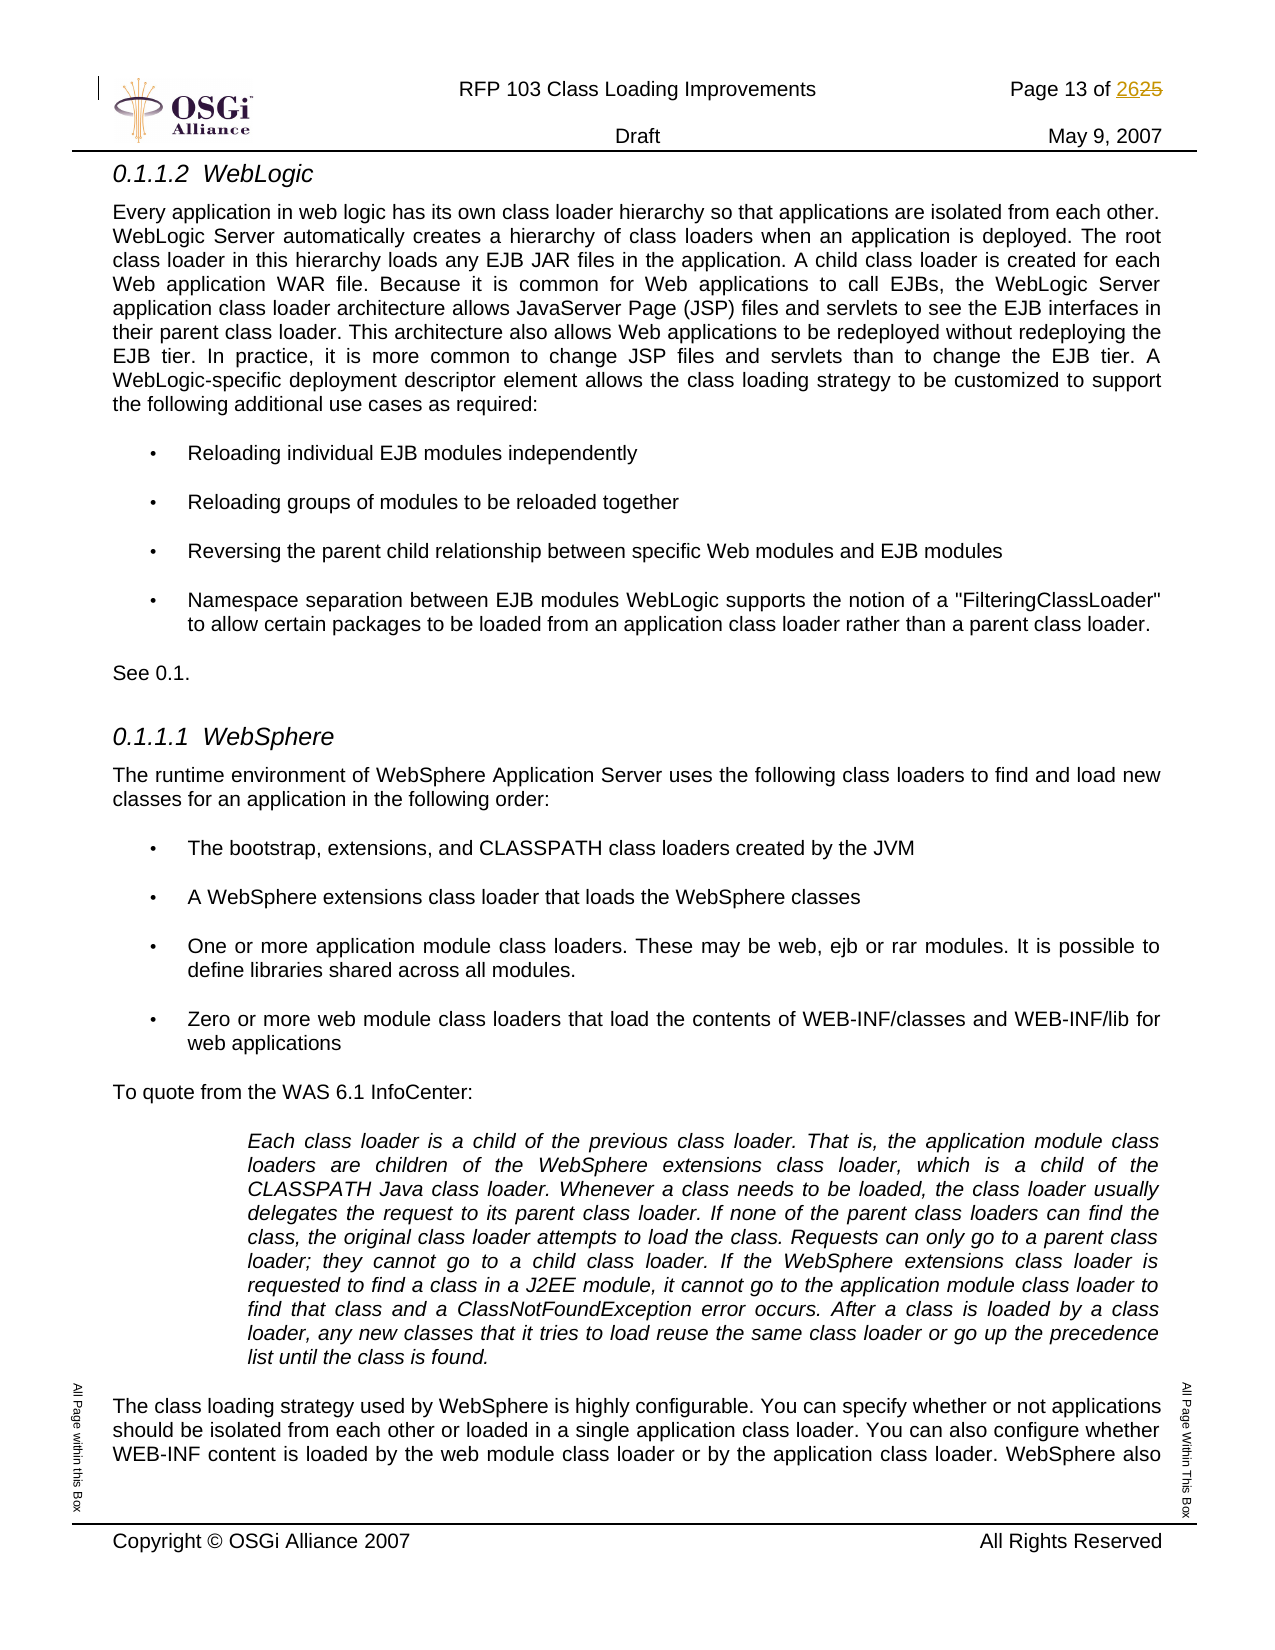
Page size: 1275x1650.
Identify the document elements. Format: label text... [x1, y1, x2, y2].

subtitle WebSphere [112, 722, 1162, 751]
text Each class loader is a child of the previous class loader. That is, the application module class loaders are children of the WebSphere extensions class loader, which is a child of the CLASSPATH Java class loader. Whenever a class needs to be loaded, the class loader usually delegates the request to its parent class loader. If none of the parent class loaders can find the class, the original class loader attempts to load the class. Requests can only go to a parent class loader; they cannot go to a child class loader. If the WebSphere extensions class loader is requested to find a class in a J2EE module, it cannot go to the application module class loader to find that class and a ClassNotFoundException error occurs. After a class is loaded by a class loader, any new classes that it tries to load reuse the same class loader or go up the precedence list until the class is found. [247, 1129, 1162, 1368]
text The runtime environment of WebSphere Application Server uses the following class loaders to find and load new classes for an application in the following order: [112, 763, 1162, 811]
picture [114, 78, 254, 143]
text See 6.1. [112, 661, 1162, 684]
subtitle WebLogic [112, 159, 1162, 188]
list Namespace separation between EJB modules WebLogic supports the notion of a "FilteringClassLoader" to allow certain packages to be loaded from an application class loader rather than a parent class loader. [150, 588, 1162, 636]
list A WebSphere extensions class loader that loads the WebSphere classes [150, 885, 1162, 909]
text To quote from the WAS 6.1 InfoCenter: [112, 1080, 1162, 1104]
list Zero or more web module class loaders that load the contents of WEB-INF/classes and WEB-INF/lib for web applications [150, 1007, 1162, 1055]
list Reversing the parent child relationship between specific Web modules and EJB modules [150, 539, 1162, 563]
text The class loading strategy used by WebSphere is highly configurable. You can specify whether or not applications should be isolated from each other or loaded in a single application class loader. You can also configure whether WEB-INF content is loaded by the web module class loader or by the application class loader. WebSphere also allows you to configure whether its class loaders use a parent-first or a parent-last search order. For more information see 6.1. [112, 1393, 1162, 1465]
list Reloading groups of modules to be reloaded together [150, 490, 1162, 514]
list One or more application module class loaders. These may be web, ejb or rar modules. It is possible to define libraries shared across all modules. [150, 934, 1162, 982]
text Every application in web logic has its own class loader hierarchy so that applications are isolated from each other. WebLogic Server automatically creates a hierarchy of class loaders when an application is deployed. The root class loader in this hierarchy loads any EJB JAR files in the application. A child class loader is created for each Web application WAR file. Because it is common for Web applications to call EJBs, the WebLogic Server application class loader architecture allows JavaServer Page (JSP) files and servlets to see the EJB interfaces in their parent class loader. This architecture also allows Web applications to be redeployed without redeploying the EJB tier. In practice, it is more common to change JSP files and servlets than to change the EJB tier. A WebLogic-specific deployment descriptor element allows the class loading strategy to be customized to support the following additional use cases as required: [112, 200, 1162, 416]
list Reloading individual EJB modules independently [150, 441, 1162, 465]
list The bootstrap, extensions, and CLASSPATH class loaders created by the JVM [150, 836, 1162, 860]
